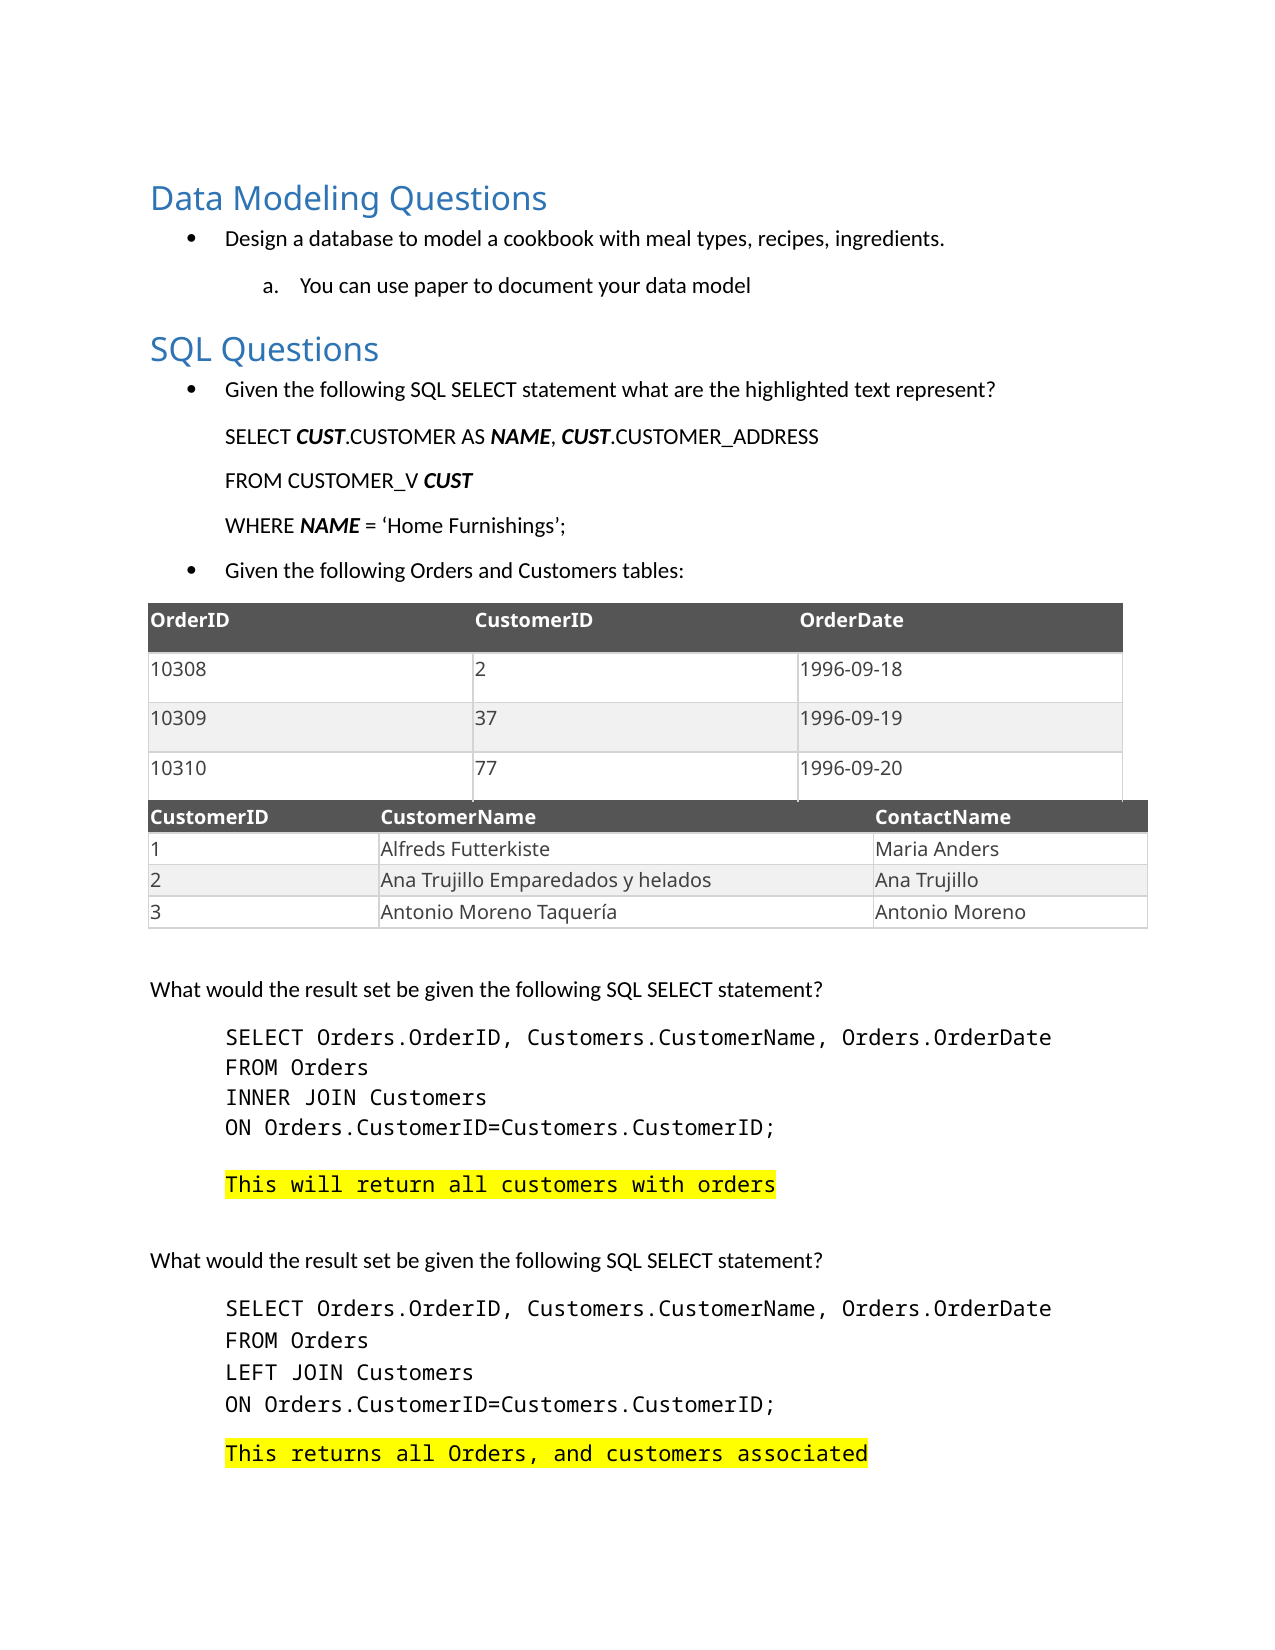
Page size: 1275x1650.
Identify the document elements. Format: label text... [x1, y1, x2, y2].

text This will return all customers with orders [225, 1169, 1125, 1199]
subtitle SQL Questions [150, 326, 1125, 371]
text What would the result set be given the following SQL SELECT statement? [150, 975, 1125, 1003]
table_cell 1 [149, 834, 378, 864]
table_cell Antonio Moreno [874, 897, 1147, 927]
table_cell 37 [474, 703, 797, 751]
table_cell Maria Anders [874, 834, 1147, 864]
table_cell 2 [149, 865, 378, 895]
text What would the result set be given the following SQL SELECT statement? [150, 1246, 1125, 1274]
list Design a database to model a cookbook with meal types, recipes, ingredients. [187, 224, 1125, 252]
list Given the following SQL SELECT statement what are the highlighted text represent? [187, 375, 1125, 403]
table_header OrderDate [799, 605, 1122, 652]
text FROM CUSTOMER_V CUST [225, 467, 1125, 494]
table_cell Alfreds Futterkiste [380, 834, 873, 864]
subtitle Data Modeling Questions [150, 175, 1125, 220]
table_cell 77 [474, 753, 797, 800]
table_cell Ana Trujillo [874, 865, 1147, 895]
table_cell Ana Trujillo Emparedados y helados [380, 865, 873, 895]
list Given the following Orders and Customers tables: [187, 556, 1125, 584]
text SELECT CUST.CUSTOMER AS NAME, CUST.CUSTOMER_ADDRESS [225, 422, 1125, 450]
table_header OrderID [149, 605, 472, 652]
list You can use paper to document your data model [262, 271, 1125, 299]
table_cell 1996-09-20 [799, 753, 1122, 800]
table_cell Antonio Moreno Taquería [380, 897, 873, 927]
table_cell CustomerName [380, 802, 873, 832]
table_cell 1996-09-18 [799, 654, 1122, 702]
table_cell 10310 [149, 753, 472, 800]
table_cell 10309 [149, 703, 472, 751]
table_cell 1996-09-19 [799, 703, 1122, 751]
text This returns all Orders, and customers associated [225, 1438, 1125, 1468]
table_cell CustomerID [149, 802, 378, 832]
text WHERE NAME = ‘Home Furnishings’; [225, 511, 1125, 539]
table_header CustomerID [474, 605, 797, 652]
text SELECT Orders.OrderID, Customers.CustomerName, Orders.OrderDate FROM Orders LEFT JOIN Customers ON Orders.CustomerID=Customers.CustomerID; [225, 1293, 1125, 1419]
table_cell ContactName [874, 802, 1147, 832]
table_cell 3 [149, 897, 378, 927]
table_cell 2 [474, 654, 797, 702]
table_cell 10308 [149, 654, 472, 702]
text SELECT Orders.OrderID, Customers.CustomerName, Orders.OrderDate FROM Orders INNER JOIN Customers ON Orders.CustomerID=Customers.CustomerID; [225, 1022, 1125, 1141]
